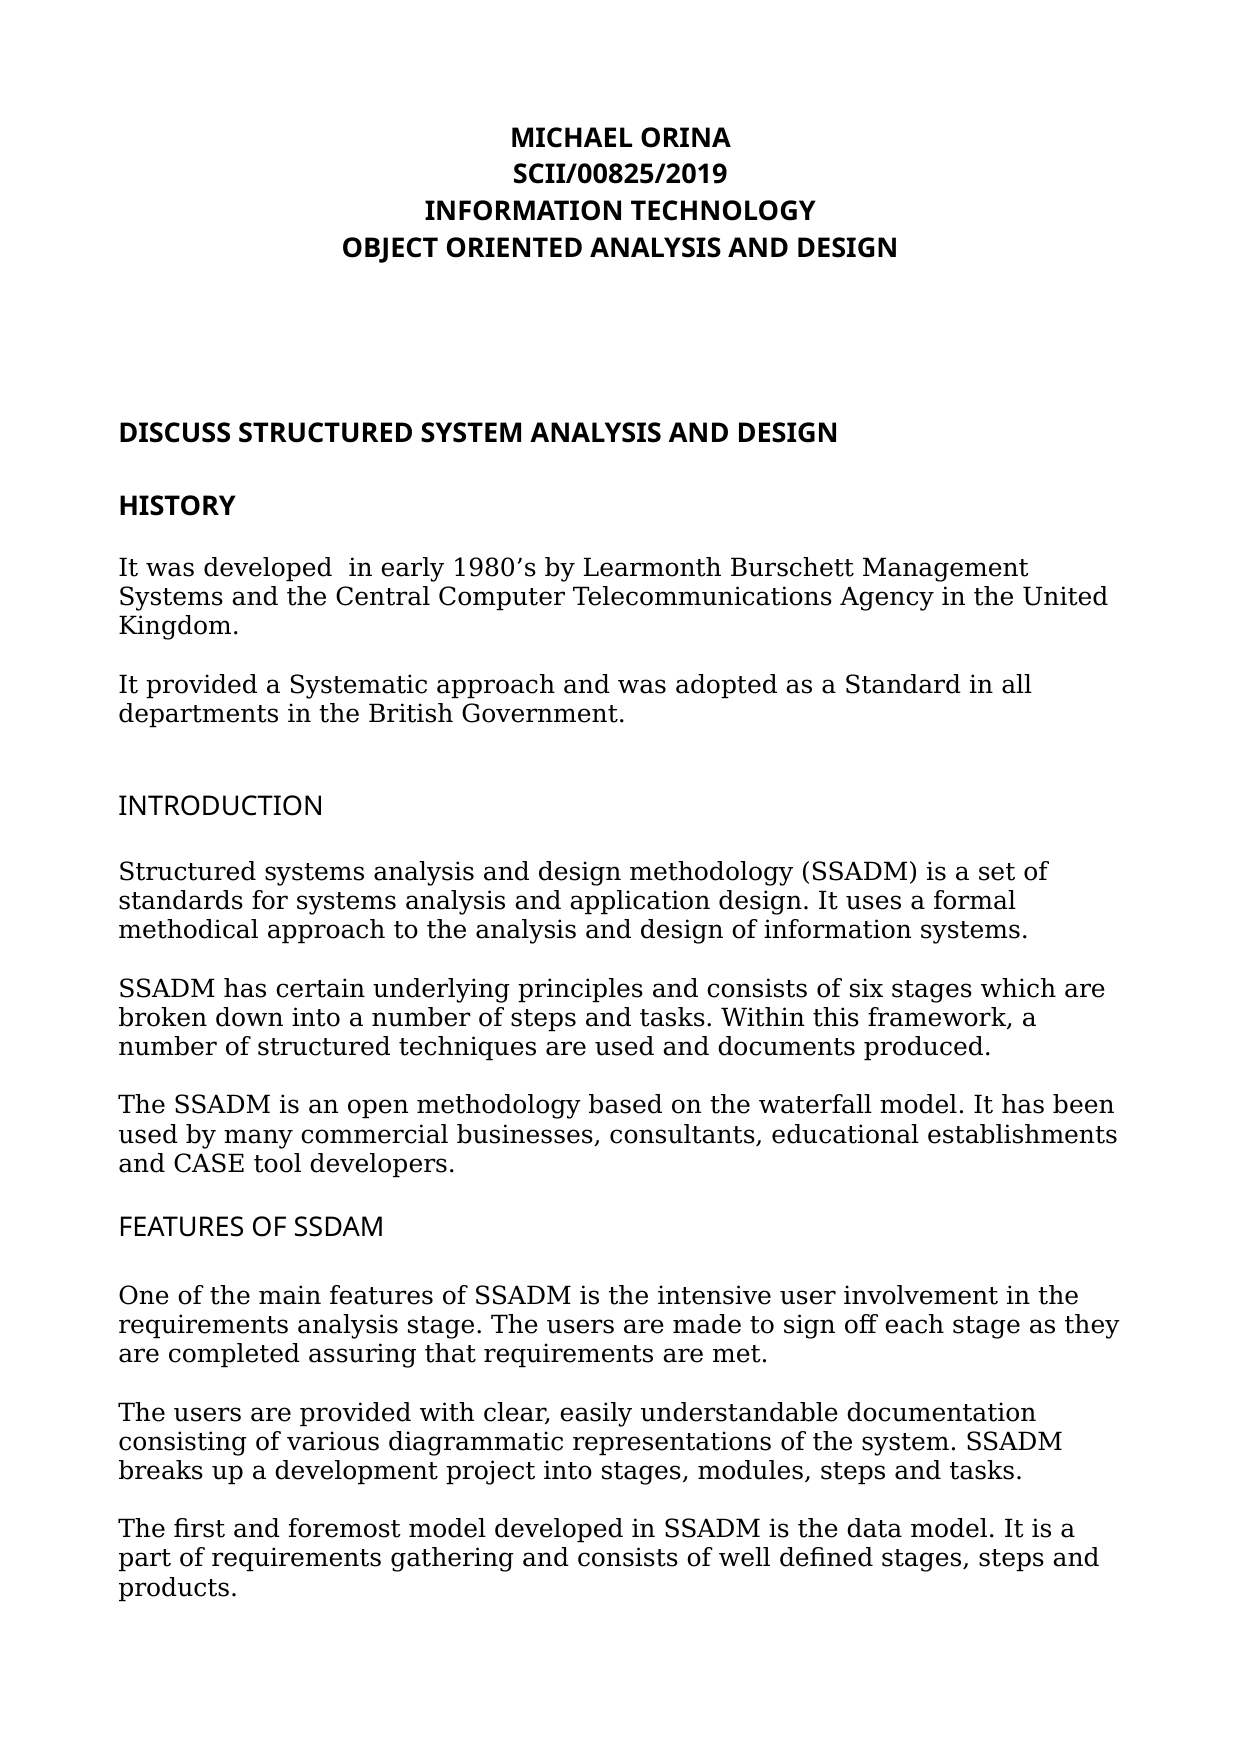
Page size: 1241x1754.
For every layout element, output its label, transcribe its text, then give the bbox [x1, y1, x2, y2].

text FEATURES OF SSDAM [118, 1207, 1122, 1244]
text It was developed in early 1980’s by Learmonth Burschett Management Systems and the Central Computer Telecommunications Agency in the United Kingdom. [118, 553, 1122, 641]
text MICHAEL ORINA [118, 118, 1122, 155]
text SSADM has certain underlying principles and consists of six stages which are broken down into a number of steps and tasks. Within this framework, a number of structured techniques are used and documents produced. [118, 974, 1122, 1062]
text The first and foremost model developed in SSADM is the data model. It is a part of requirements gathering and consists of well defined stages, steps and products. [118, 1514, 1122, 1602]
text OBJECT ORIENTED ANALYSIS AND DESIGN [118, 229, 1122, 266]
text HISTORY [118, 487, 1122, 524]
text It provided a Systematic approach and was adopted as a Standard in all departments in the British Government. [118, 670, 1122, 728]
text INTRODUCTION [118, 786, 1122, 823]
text INFORMATION TECHNOLOGY [118, 192, 1122, 229]
text DISCUSS STRUCTURED SYSTEM ANALYSIS AND DESIGN [118, 413, 1122, 450]
text SCII/00825/2019 [118, 155, 1122, 192]
text Structured systems analysis and design methodology (SSADM) is a set of standards for systems analysis and application design. It uses a formal methodical approach to the analysis and design of information systems. [118, 857, 1122, 945]
text The users are provided with clear, easily understandable documentation consisting of various diagrammatic representations of the system. SSADM breaks up a development project into stages, modules, steps and tasks. [118, 1398, 1122, 1485]
text One of the main features of SSADM is the intensive user involvement in the requirements analysis stage. The users are made to sign off each stage as they are completed assuring that requirements are met. [118, 1281, 1122, 1369]
text The SSADM is an open methodology based on the waterfall model. It has been used by many commercial businesses, consultants, educational establishments and CASE tool developers. [118, 1091, 1122, 1178]
